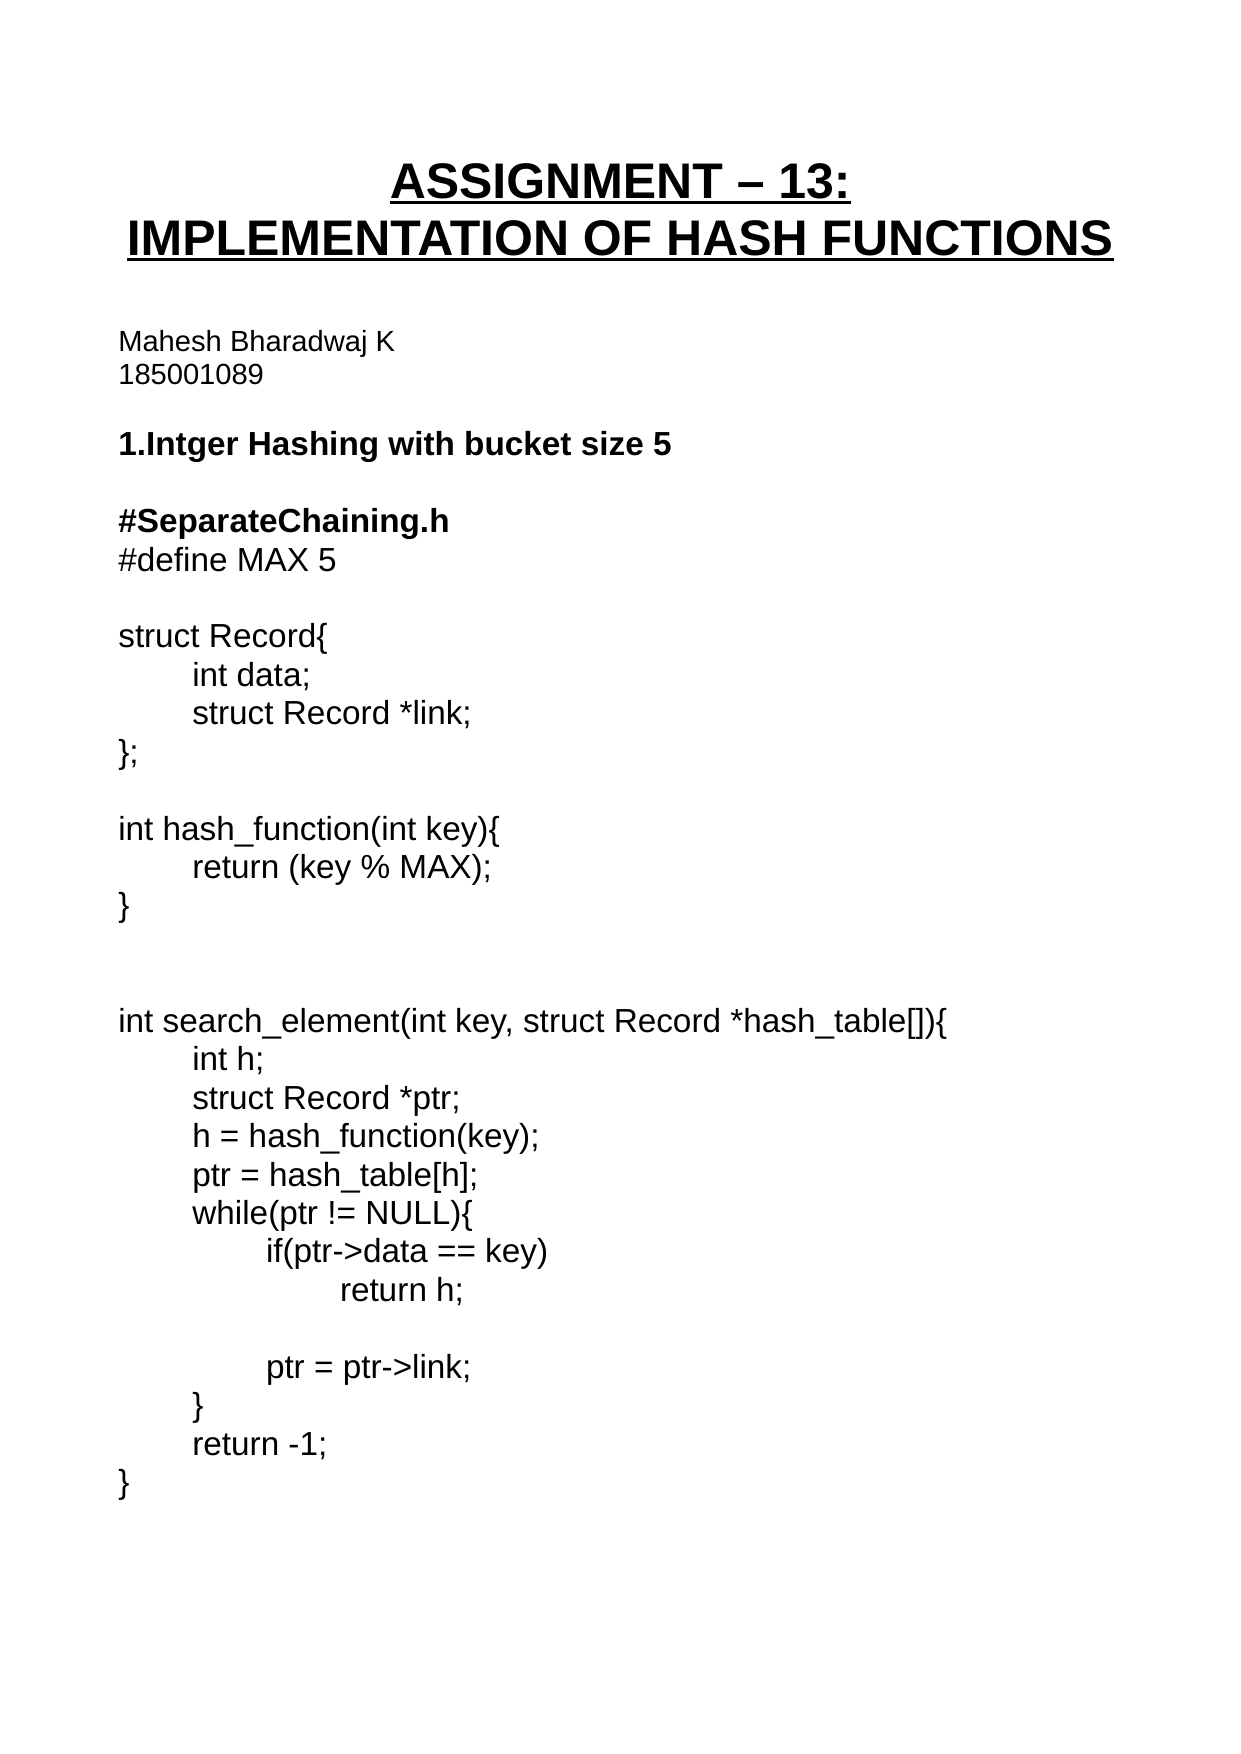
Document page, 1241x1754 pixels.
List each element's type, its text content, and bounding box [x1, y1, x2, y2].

text } [118, 1385, 1122, 1424]
text IMPLEMENTATION OF HASH FUNCTIONS [118, 209, 1122, 266]
text struct Record *link; [118, 693, 1122, 732]
text }; [118, 732, 1122, 770]
text ASSIGNMENT – 13: [118, 151, 1122, 209]
text int search_element(int key, struct Record *hash_table[]){ [118, 1001, 1122, 1039]
text int h; [118, 1039, 1122, 1078]
text h = hash_function(key); [118, 1116, 1122, 1154]
text #define MAX 5 [118, 539, 1122, 578]
text ptr = hash_table[h]; [118, 1154, 1122, 1193]
text } [118, 886, 1122, 924]
text if(ptr->data == key) [118, 1231, 1122, 1270]
text int data; [118, 655, 1122, 693]
text } [118, 1462, 1122, 1501]
text #SeparateChaining.h [118, 501, 1122, 539]
text while(ptr != NULL){ [118, 1193, 1122, 1231]
text struct Record *ptr; [118, 1078, 1122, 1116]
text return (key % MAX); [118, 847, 1122, 886]
text int hash_function(int key){ [118, 809, 1122, 847]
text return h; [118, 1270, 1122, 1308]
text ptr = ptr->link; [118, 1347, 1122, 1385]
text return -1; [118, 1424, 1122, 1462]
text Mahesh Bharadwaj K [118, 324, 1122, 357]
text 1.Intger Hashing with bucket size 5 [118, 424, 1122, 463]
text 185001089 [118, 357, 1122, 391]
text struct Record{ [118, 616, 1122, 655]
